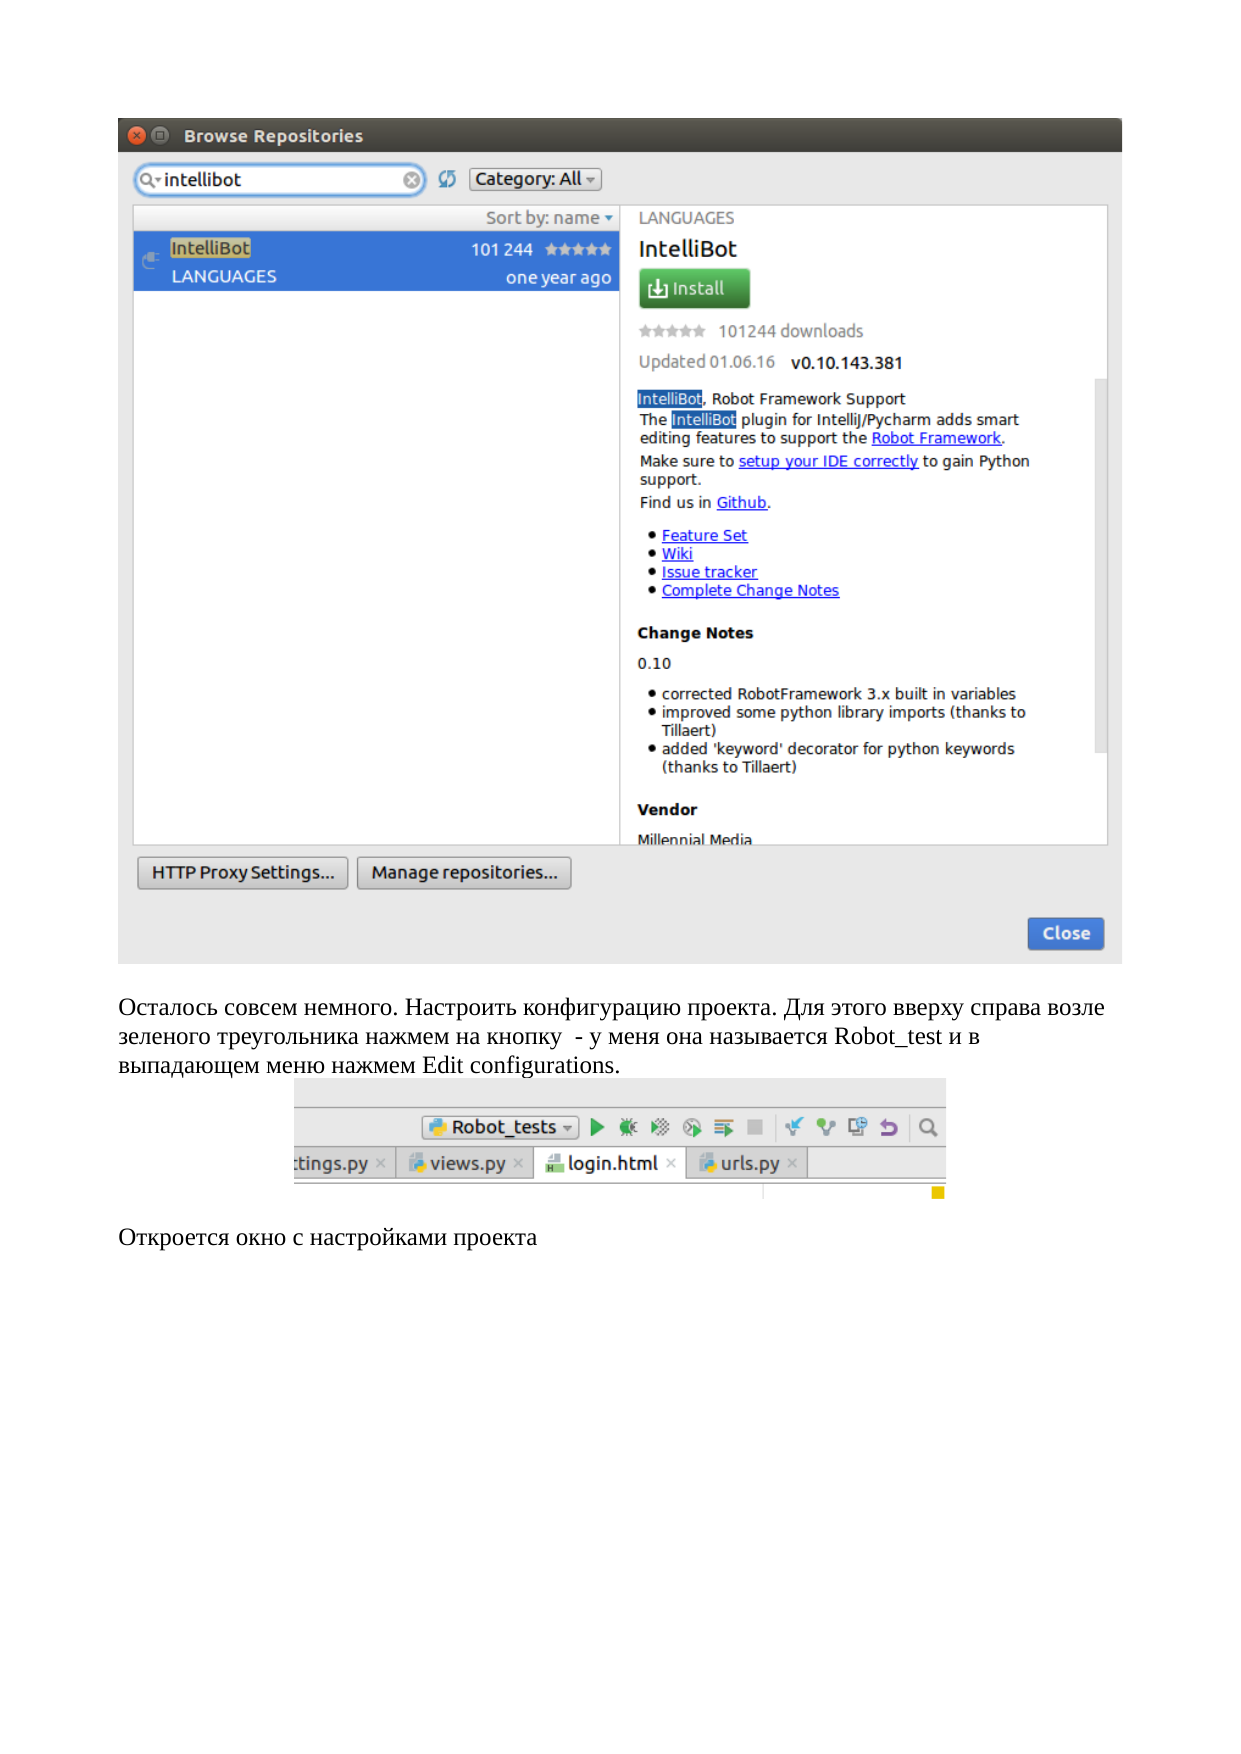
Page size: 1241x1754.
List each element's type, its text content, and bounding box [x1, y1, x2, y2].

picture [118, 118, 1123, 964]
text Откроется окно с настройками проекта [118, 1222, 1122, 1251]
text Осталось совсем немного. Настроить конфигурацию проекта. Для этого вверху справа возле зеленого треугольника нажмем на кнопку - у меня она называется Robot_test и в выпадающем меню нажмем Edit configurations. [118, 992, 1122, 1079]
